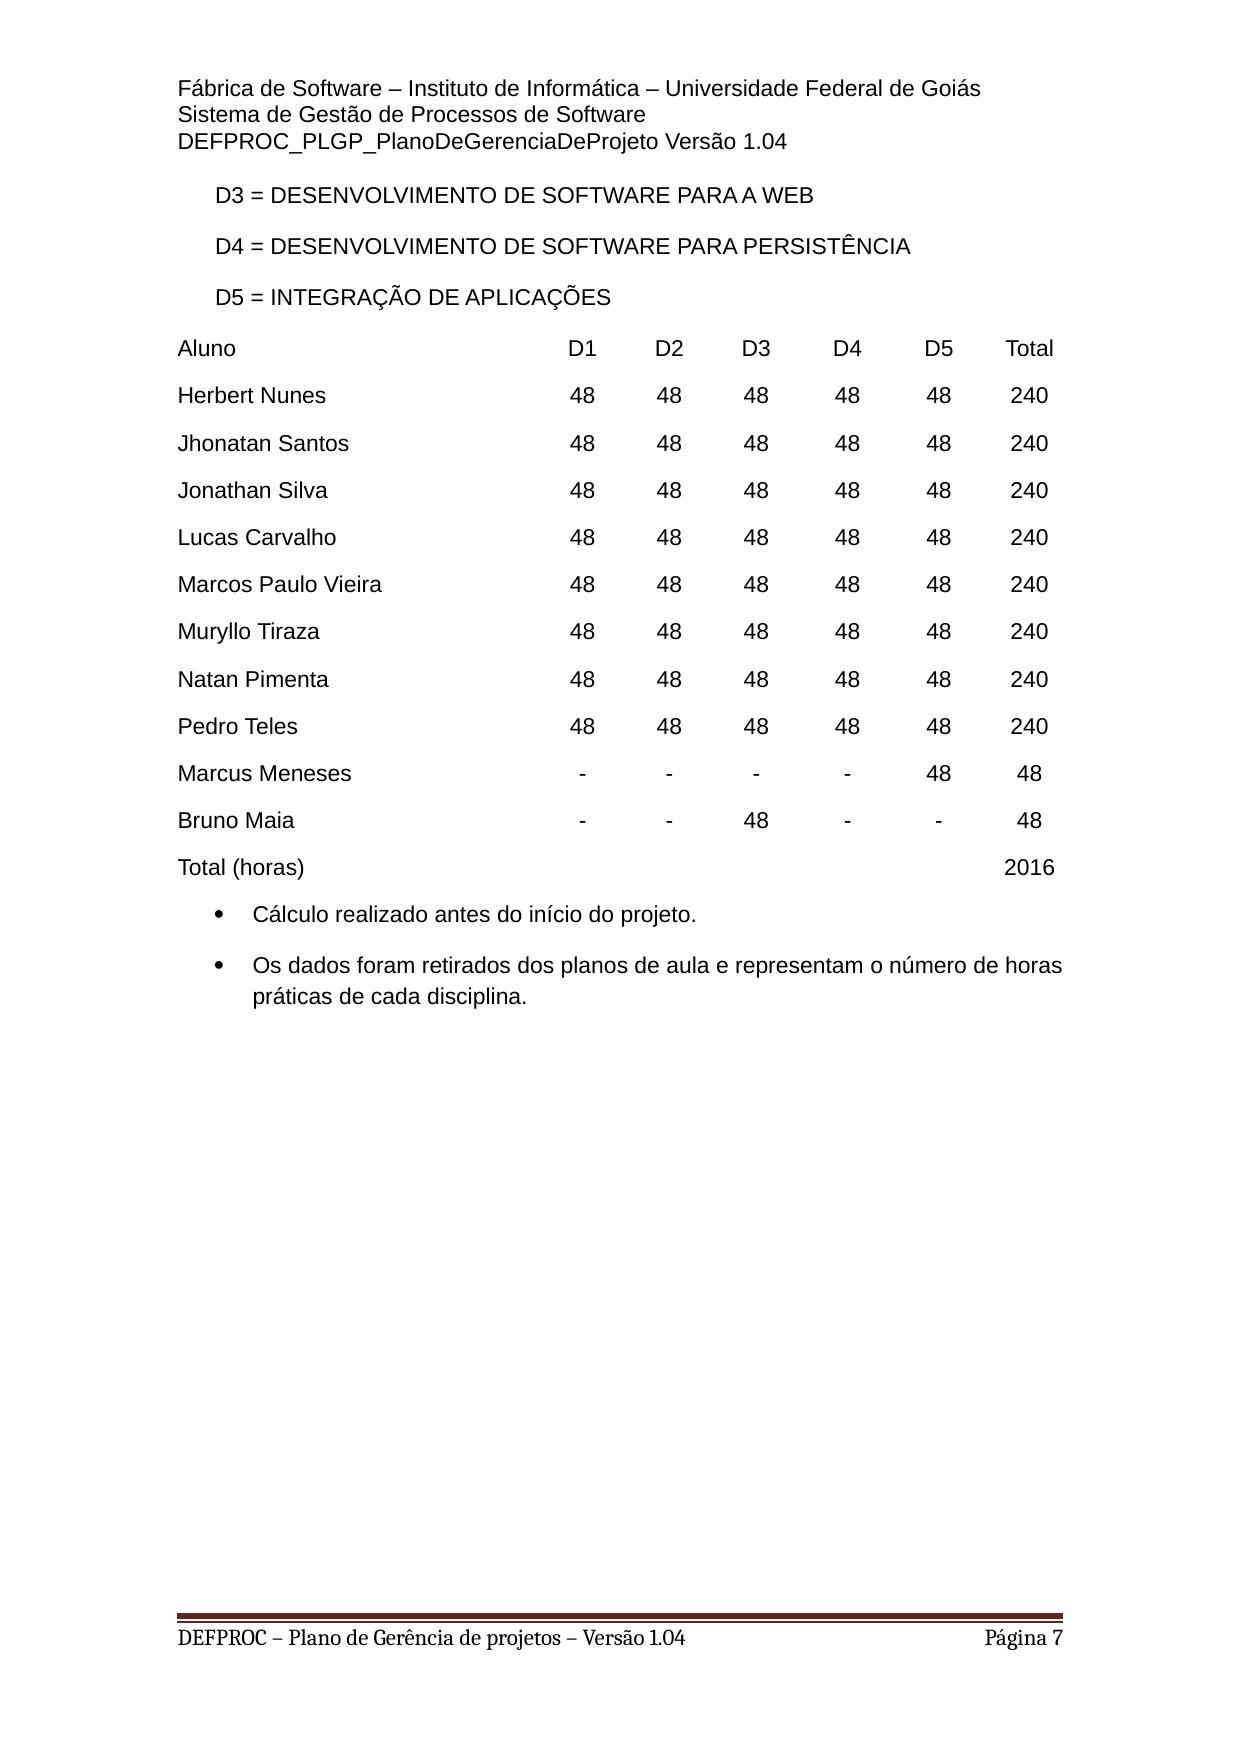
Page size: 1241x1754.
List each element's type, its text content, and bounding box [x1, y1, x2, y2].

table_cell Herbert Nunes [166, 383, 537, 429]
list Os dados foram retirados dos planos de aula e representam o número de horas práticas de cada disciplina. [215, 952, 1063, 1009]
table_cell 48 [893, 760, 984, 807]
table_cell 48 [802, 477, 893, 524]
table_cell 48 [537, 618, 628, 666]
table_cell Total (horas) [166, 854, 984, 901]
table_cell 48 [802, 713, 893, 760]
list D5 = INTEGRAÇÃO DE APLICAÇÕES [215, 284, 1063, 311]
table_cell - [802, 807, 893, 854]
table_cell 48 [628, 571, 710, 618]
table_header Total [984, 335, 1074, 382]
table_cell - [537, 807, 628, 854]
table_cell 48 [628, 618, 710, 666]
table_cell 240 [984, 666, 1074, 713]
table_header D1 [537, 335, 628, 382]
table_cell 48 [710, 571, 802, 618]
table_cell 48 [802, 430, 893, 477]
table_cell 48 [893, 383, 984, 429]
table_cell 48 [537, 524, 628, 571]
table_cell 48 [537, 713, 628, 760]
table_cell 48 [710, 666, 802, 713]
table_cell - [710, 760, 802, 807]
table_cell 48 [628, 713, 710, 760]
table_cell Jonathan Silva [166, 477, 537, 524]
table_cell 48 [802, 666, 893, 713]
table_cell Muryllo Tiraza [166, 618, 537, 666]
table_cell - [802, 760, 893, 807]
table_cell - [893, 807, 984, 854]
table_cell 240 [984, 571, 1074, 618]
table_cell 240 [984, 713, 1074, 760]
table_cell 48 [802, 618, 893, 666]
table_cell 240 [984, 618, 1074, 666]
table_cell 48 [710, 807, 802, 854]
table_cell - [537, 760, 628, 807]
table_cell 240 [984, 477, 1074, 524]
list D3 = DESENVOLVIMENTO DE SOFTWARE PARA A WEB [215, 182, 1063, 208]
table_cell 48 [893, 713, 984, 760]
table_cell Marcus Meneses [166, 760, 537, 807]
table_cell 48 [537, 666, 628, 713]
table_cell 48 [537, 430, 628, 477]
table_cell 48 [893, 524, 984, 571]
list Cálculo realizado antes do início do projeto. [215, 901, 1063, 928]
table_cell 48 [710, 618, 802, 666]
table_header D4 [802, 335, 893, 382]
table_cell 48 [710, 430, 802, 477]
table_header D2 [628, 335, 710, 382]
table_cell 48 [537, 477, 628, 524]
table_cell 240 [984, 430, 1074, 477]
table_cell 2016 [984, 854, 1074, 901]
table_cell 48 [893, 618, 984, 666]
table_cell Pedro Teles [166, 713, 537, 760]
table_cell 48 [537, 571, 628, 618]
table_cell 240 [984, 524, 1074, 571]
table_cell 48 [710, 383, 802, 429]
table_cell 48 [893, 666, 984, 713]
table_cell Natan Pimenta [166, 666, 537, 713]
table_cell 48 [802, 571, 893, 618]
table_cell Bruno Maia [166, 807, 537, 854]
table_cell - [628, 807, 710, 854]
table_cell Jhonatan Santos [166, 430, 537, 477]
table_cell 48 [537, 383, 628, 429]
table_cell 48 [628, 524, 710, 571]
table_cell 240 [984, 383, 1074, 429]
table_cell 48 [628, 666, 710, 713]
table_cell - [628, 760, 710, 807]
table_cell 48 [710, 524, 802, 571]
table_cell Marcos Paulo Vieira [166, 571, 537, 618]
table_cell 48 [893, 477, 984, 524]
table_cell 48 [710, 713, 802, 760]
table_cell 48 [893, 571, 984, 618]
table_cell 48 [710, 477, 802, 524]
table_cell 48 [984, 807, 1074, 854]
table_cell 48 [984, 760, 1074, 807]
list D4 = DESENVOLVIMENTO DE SOFTWARE PARA PERSISTÊNCIA [215, 233, 1063, 259]
table_cell 48 [628, 383, 710, 429]
table_header Aluno [166, 335, 537, 382]
table_cell 48 [802, 524, 893, 571]
table_header D5 [893, 335, 984, 382]
table_cell 48 [893, 430, 984, 477]
table_cell 48 [802, 383, 893, 429]
table_cell 48 [628, 477, 710, 524]
table_header D3 [710, 335, 802, 382]
table_cell Lucas Carvalho [166, 524, 537, 571]
table_cell 48 [628, 430, 710, 477]
